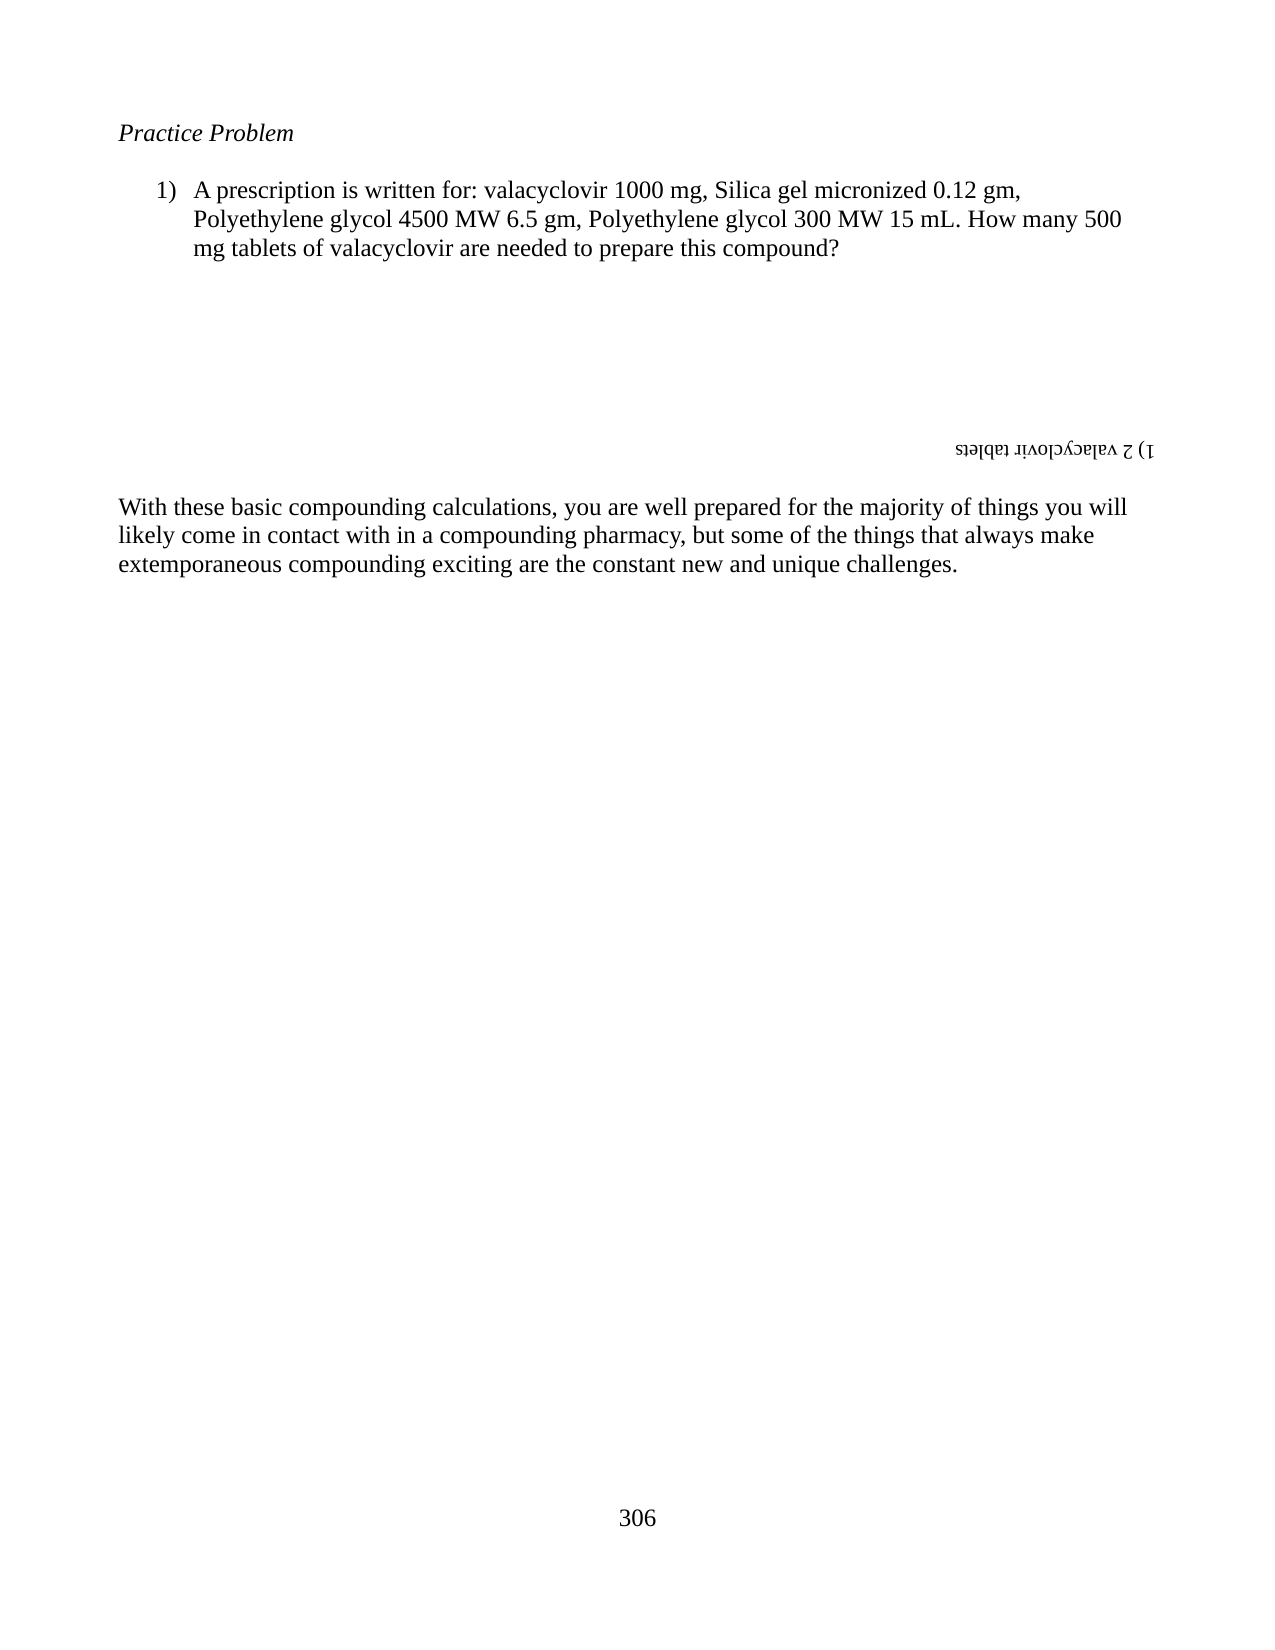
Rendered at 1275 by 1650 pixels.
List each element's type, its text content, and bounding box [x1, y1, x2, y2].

text Practice Problem [118, 118, 1157, 147]
list A prescription is written for: valacyclovir 1000 mg, Silica gel micronized 0.12 gm, Polyethylene glycol 4500 MW 6.5 gm, Polyethylene glycol 300 MW 15 mL. How many 500 mg tablets of valacyclovir are needed to prepare this compound? [156, 176, 1157, 262]
text With these basic compounding calculations, you are well prepared for the majority of things you will likely come in contact with in a compounding pharmacy, but some of the things that always make extemporaneous compounding exciting are the constant new and unique challenges. [118, 492, 1157, 578]
